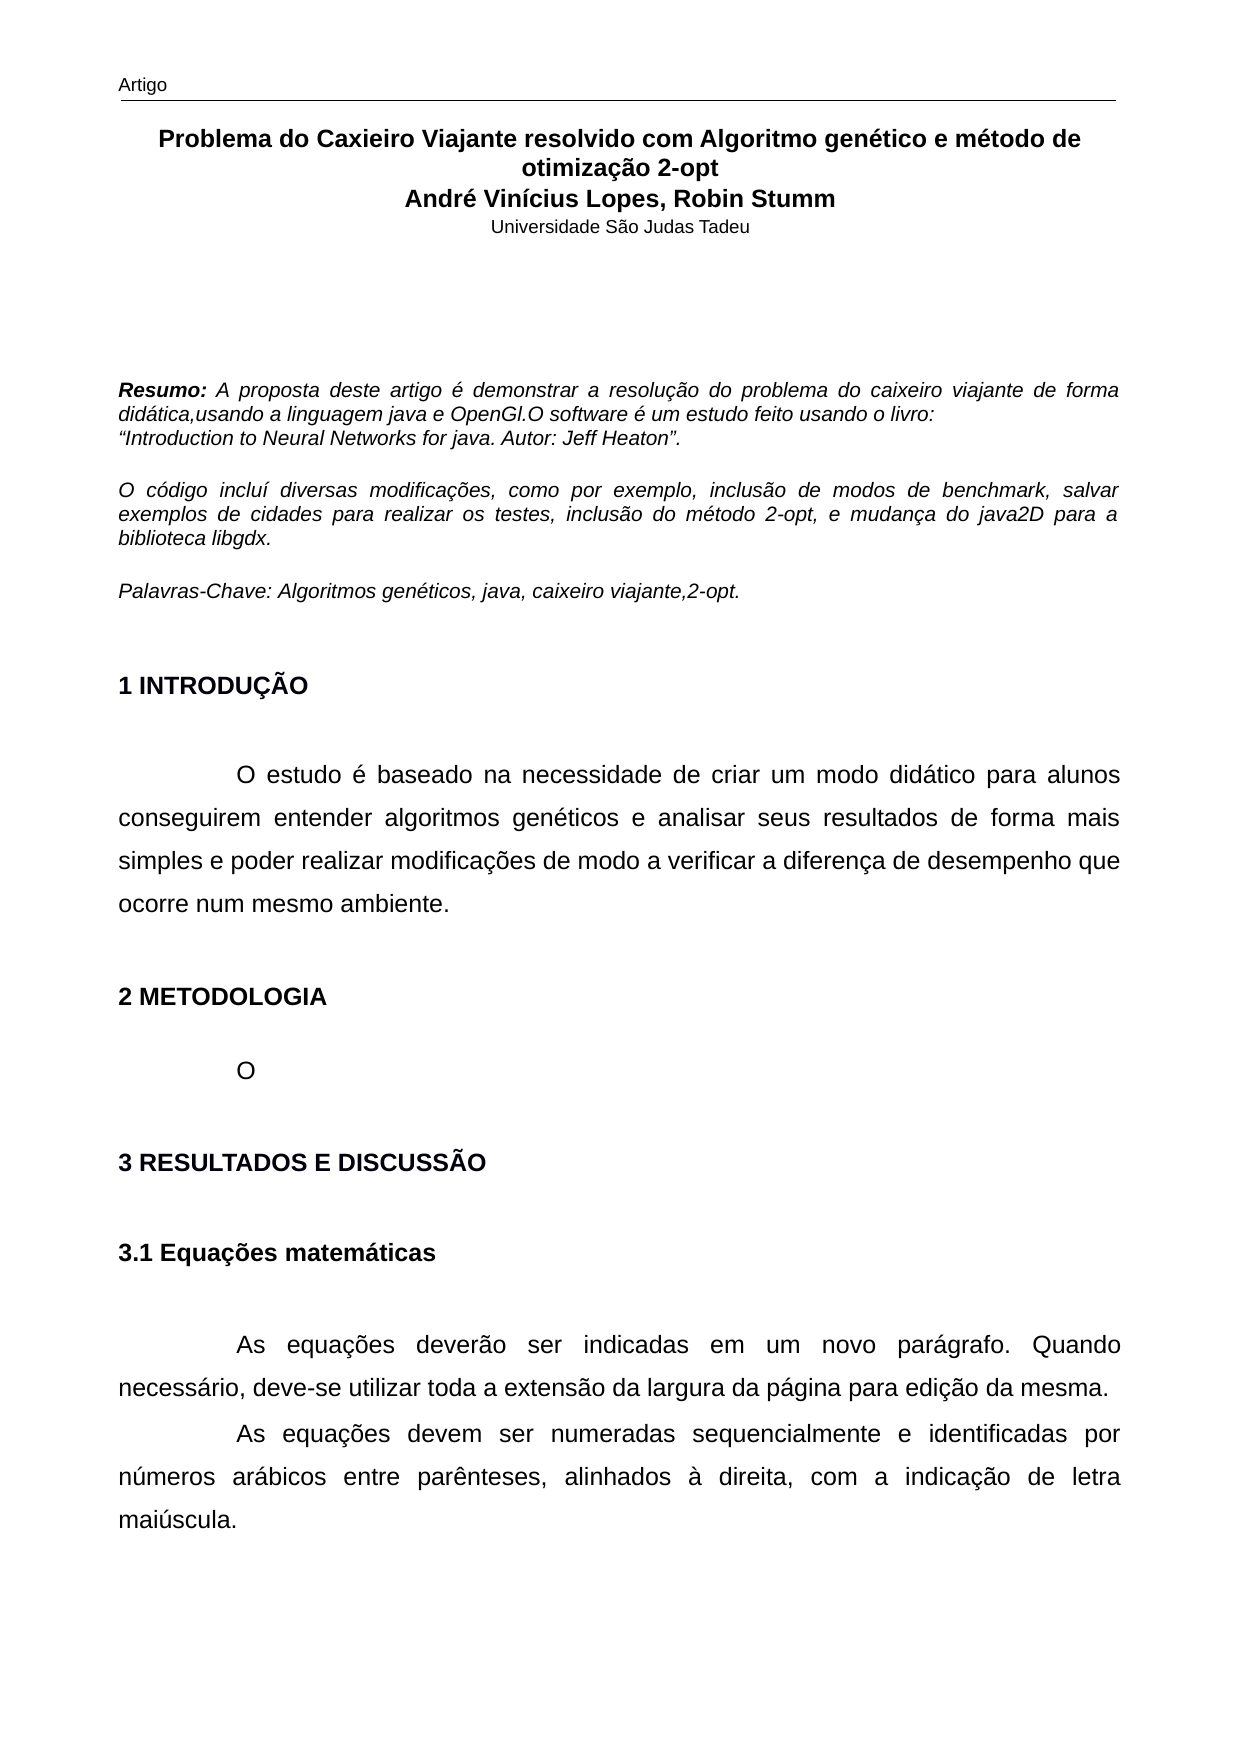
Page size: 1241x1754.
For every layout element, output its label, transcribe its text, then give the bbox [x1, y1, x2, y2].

text Universidade São Judas Tadeu [118, 216, 1122, 238]
text Palavras-Chave: Algoritmos genéticos, java, caixeiro viajante,2-opt. [118, 579, 1122, 603]
text 1 INTRODUÇÃO [118, 671, 1122, 699]
text As equações deverão ser indicadas em um novo parágrafo. Quando necessário, deve-se utilizar toda a extensão da largura da página para edição da mesma. [118, 1329, 1122, 1401]
text André Vinícius Lopes, Robin Stumm [118, 184, 1122, 213]
text O [118, 1056, 1122, 1085]
text As equações devem ser numeradas sequencialmente e identificadas por números arábicos entre parênteses, alinhados à direita, com a indicação de letra maiúscula. [118, 1419, 1122, 1534]
text “Introduction to Neural Networks for java. Autor: Jeff Heaton”. [118, 426, 1122, 449]
text O código incluí diversas modificações, como por exemplo, inclusão de modos de benchmark, salvar exemplos de cidades para realizar os testes, inclusão do método 2-opt, e mudança do java2D para a biblioteca libgdx. [118, 478, 1122, 550]
text O estudo é baseado na necessidade de criar um modo didático para alunos conseguirem entender algoritmos genéticos e analisar seus resultados de forma mais simples e poder realizar modificações de modo a verificar a diferença de desempenho que ocorre num mesmo ambiente. [118, 760, 1122, 918]
text Resumo: A proposta deste artigo é demonstrar a resolução do problema do caixeiro viajante de forma didática,usando a linguagem java e OpenGl.O software é um estudo feito usando o livro: [118, 378, 1122, 426]
text 3.1 Equações matemáticas [118, 1237, 1122, 1266]
text 3 RESULTADOS E DISCUSSÃO [118, 1148, 1122, 1177]
text 2 METODOLOGIA [118, 981, 1122, 1010]
text Problema do Caxieiro Viajante resolvido com Algoritmo genético e método de otimização 2-opt [118, 124, 1122, 182]
